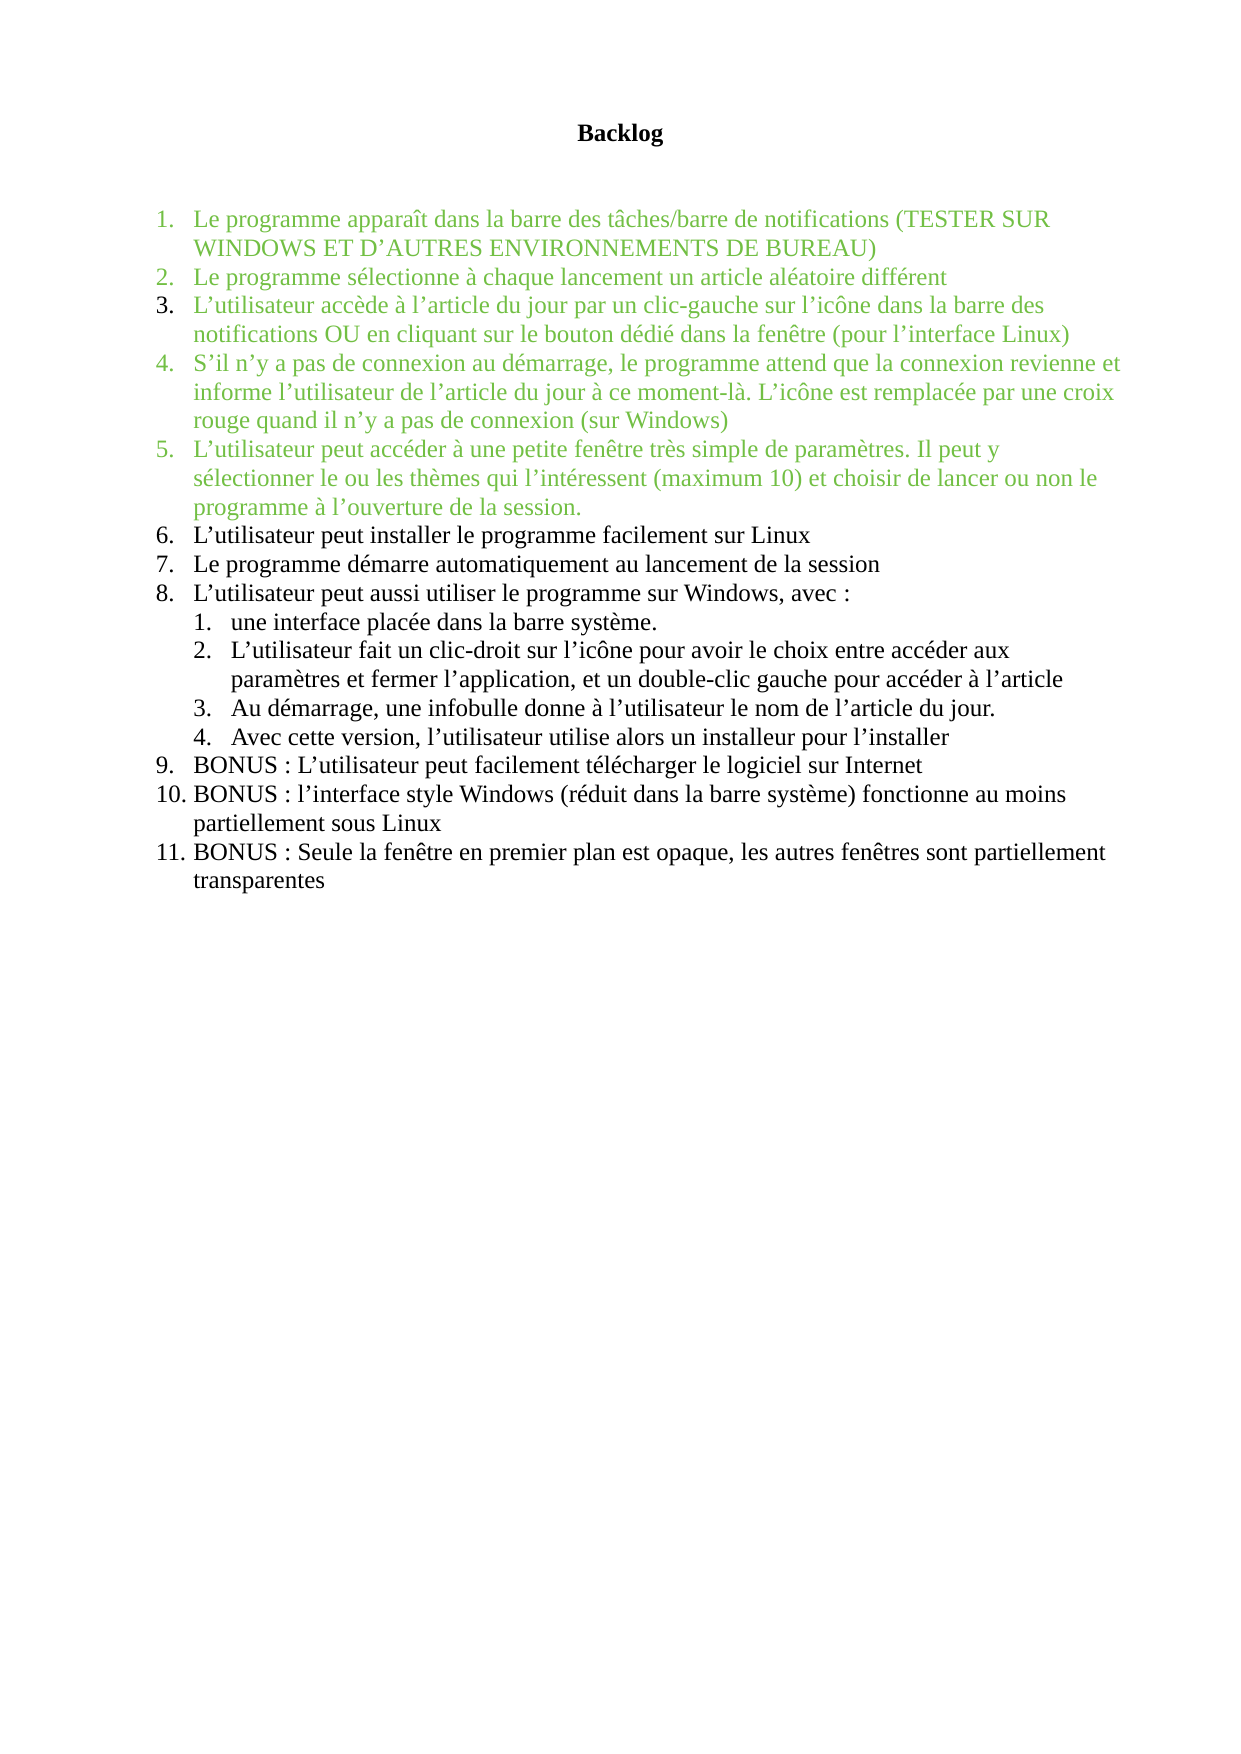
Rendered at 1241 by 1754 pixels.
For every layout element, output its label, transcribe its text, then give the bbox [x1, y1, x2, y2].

list BONUS : Seule la fenêtre en premier plan est opaque, les autres fenêtres sont partiellement transparentes [156, 837, 1122, 894]
text Backlog [118, 118, 1122, 147]
list L’utilisateur peut accéder à une petite fenêtre très simple de paramètres. Il peut y sélectionner le ou les thèmes qui l’intéressent (maximum 10) et choisir de lancer ou non le programme à l’ouverture de la session. [156, 434, 1122, 521]
list Le programme sélectionne à chaque lancement un article aléatoire différent [156, 262, 1122, 291]
list une interface placée dans la barre système. [193, 607, 1122, 636]
list BONUS : L’utilisateur peut facilement télécharger le logiciel sur Internet [156, 751, 1122, 779]
list L’utilisateur accède à l’article du jour par un clic-gauche sur l’icône dans la barre des notifications OU en cliquant sur le bouton dédié dans la fenêtre (pour l’interface Linux) [156, 291, 1122, 348]
list L’utilisateur peut installer le programme facilement sur Linux [156, 521, 1122, 549]
list Le programme démarre automatiquement au lancement de la session [156, 549, 1122, 578]
list Avec cette version, l’utilisateur utilise alors un installeur pour l’installer [193, 722, 1122, 751]
list L’utilisateur fait un clic-droit sur l’icône pour avoir le choix entre accéder aux paramètres et fermer l’application, et un double-clic gauche pour accéder à l’article [193, 636, 1122, 693]
list Le programme apparaît dans la barre des tâches/barre de notifications (TESTER SUR WINDOWS ET D’AUTRES ENVIRONNEMENTS DE BUREAU) [156, 204, 1122, 262]
list S’il n’y a pas de connexion au démarrage, le programme attend que la connexion revienne et informe l’utilisateur de l’article du jour à ce moment-là. L’icône est remplacée par une croix rouge quand il n’y a pas de connexion (sur Windows) [156, 348, 1122, 434]
list Au démarrage, une infobulle donne à l’utilisateur le nom de l’article du jour. [193, 693, 1122, 722]
list BONUS : l’interface style Windows (réduit dans la barre système) fonctionne au moins partiellement sous Linux [156, 779, 1122, 837]
list L’utilisateur peut aussi utiliser le programme sur Windows, avec : [156, 578, 1122, 607]
